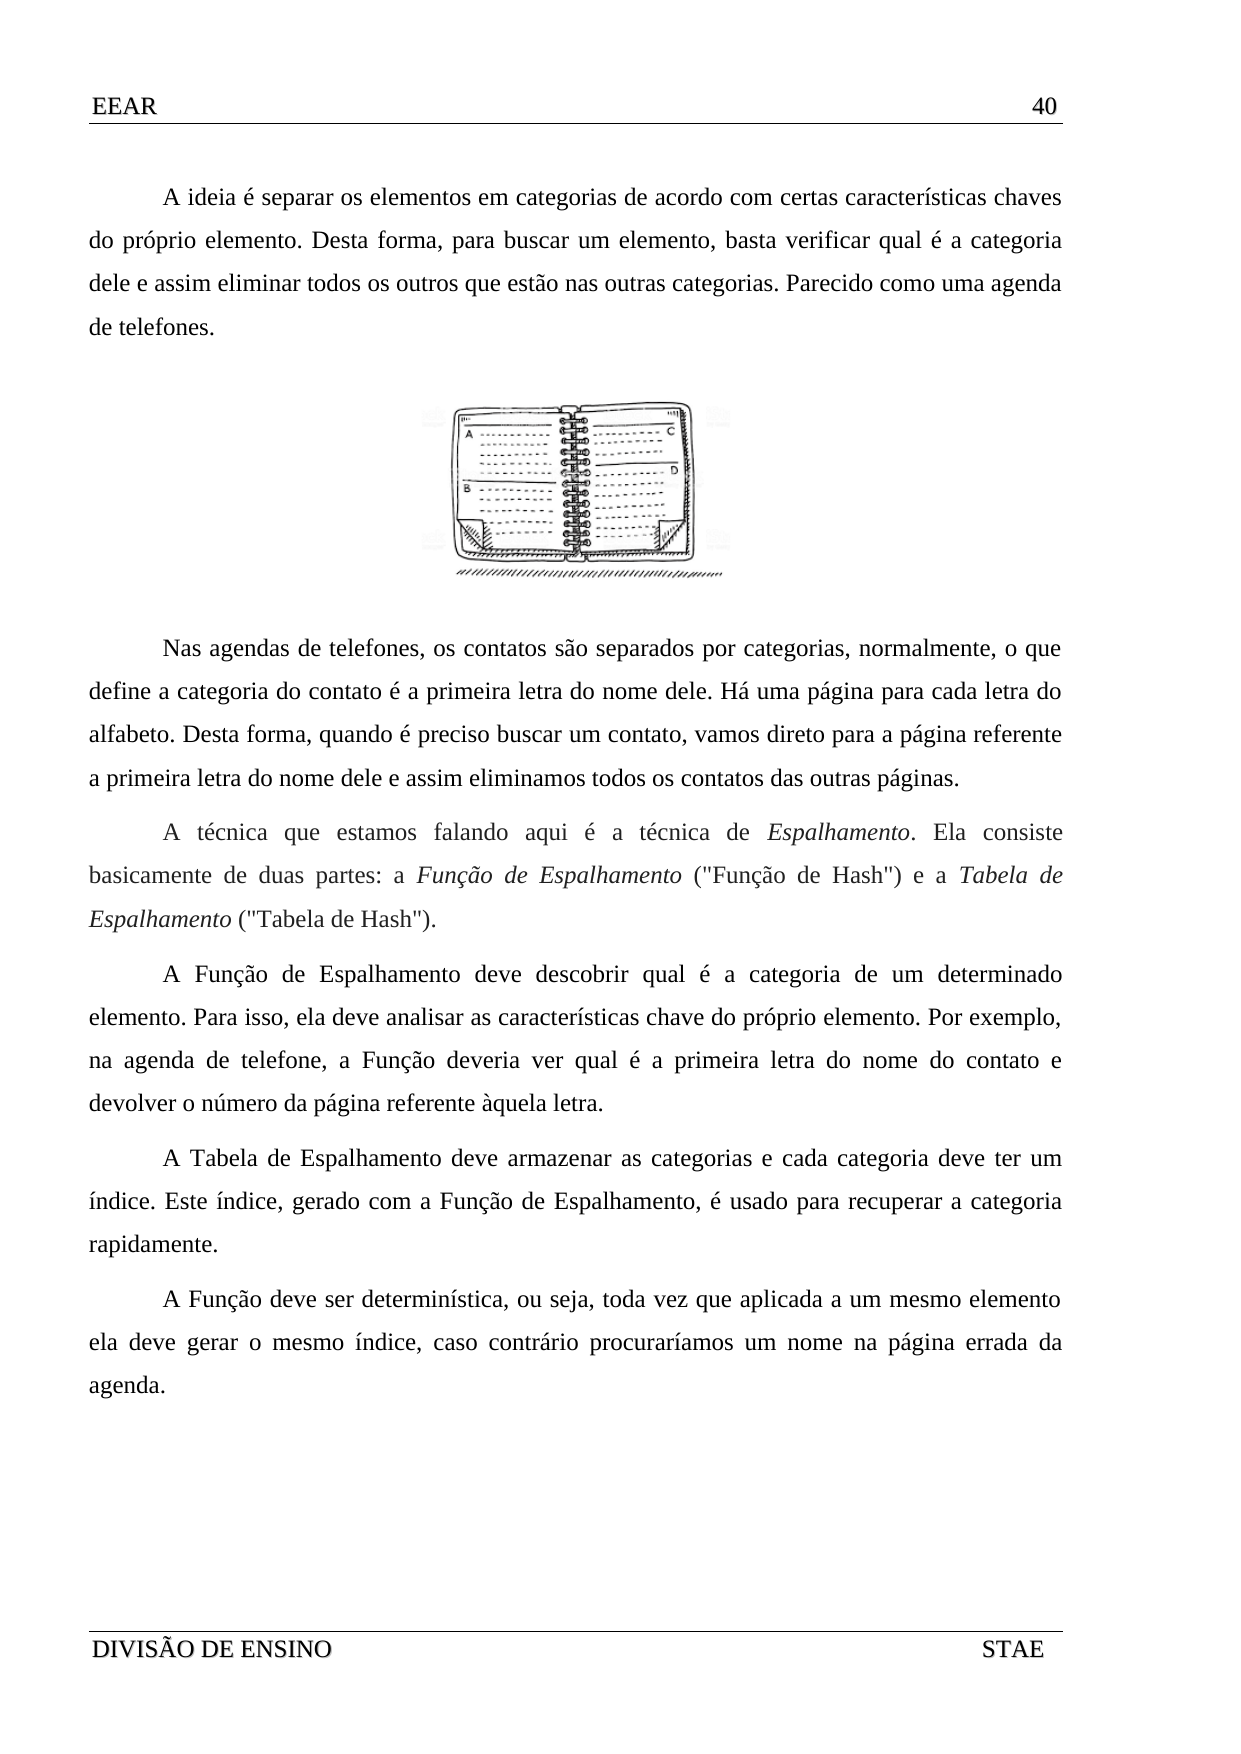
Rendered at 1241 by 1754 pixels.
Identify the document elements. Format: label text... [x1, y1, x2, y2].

text A Função de Espalhamento deve descobrir qual é a categoria de um determinado elemento. Para isso, ela deve analisar as características chave do próprio elemento. Por exemplo, na agenda de telefone, a Função deveria ver qual é a primeira letra do nome do contato e devolver o número da página referente àquela letra. [89, 959, 1063, 1117]
text A Tabela de Espalhamento deve armazenar as categorias e cada categoria deve ter um índice. Este índice, gerado com a Função de Espalhamento, é usado para recuperar a categoria rapidamente. [89, 1143, 1063, 1258]
text Nas agendas de telefones, os contatos são separados por categorias, normalmente, o que define a categoria do contato é a primeira letra do nome dele. Há uma página para cada letra do alfabeto. Desta forma, quando é preciso buscar um contato, vamos direto para a página referente a primeira letra do nome dele e assim eliminamos todos os contatos das outras páginas. [89, 633, 1063, 791]
text A Função deve ser determinística, ou seja, toda vez que aplicada a um mesmo elemento ela deve gerar o mesmo índice, caso contrário procuraríamos um nome na página errada da agenda. [89, 1284, 1063, 1399]
text A técnica que estamos falando aqui é a técnica de Espalhamento. Ela consiste basicamente de duas partes: a Função de Espalhamento ("Função de Hash") e a Tabela de Espalhamento ("Tabela de Hash"). [89, 817, 1063, 932]
text A ideia é separar os elementos em categorias de acordo com certas características chaves do próprio elemento. Desta forma, para buscar um elemento, basta verificar qual é a categoria dele e assim eliminar todos os outros que estão nas outras categorias. Parecido como uma agenda de telefones. [89, 182, 1063, 340]
picture [421, 384, 730, 590]
